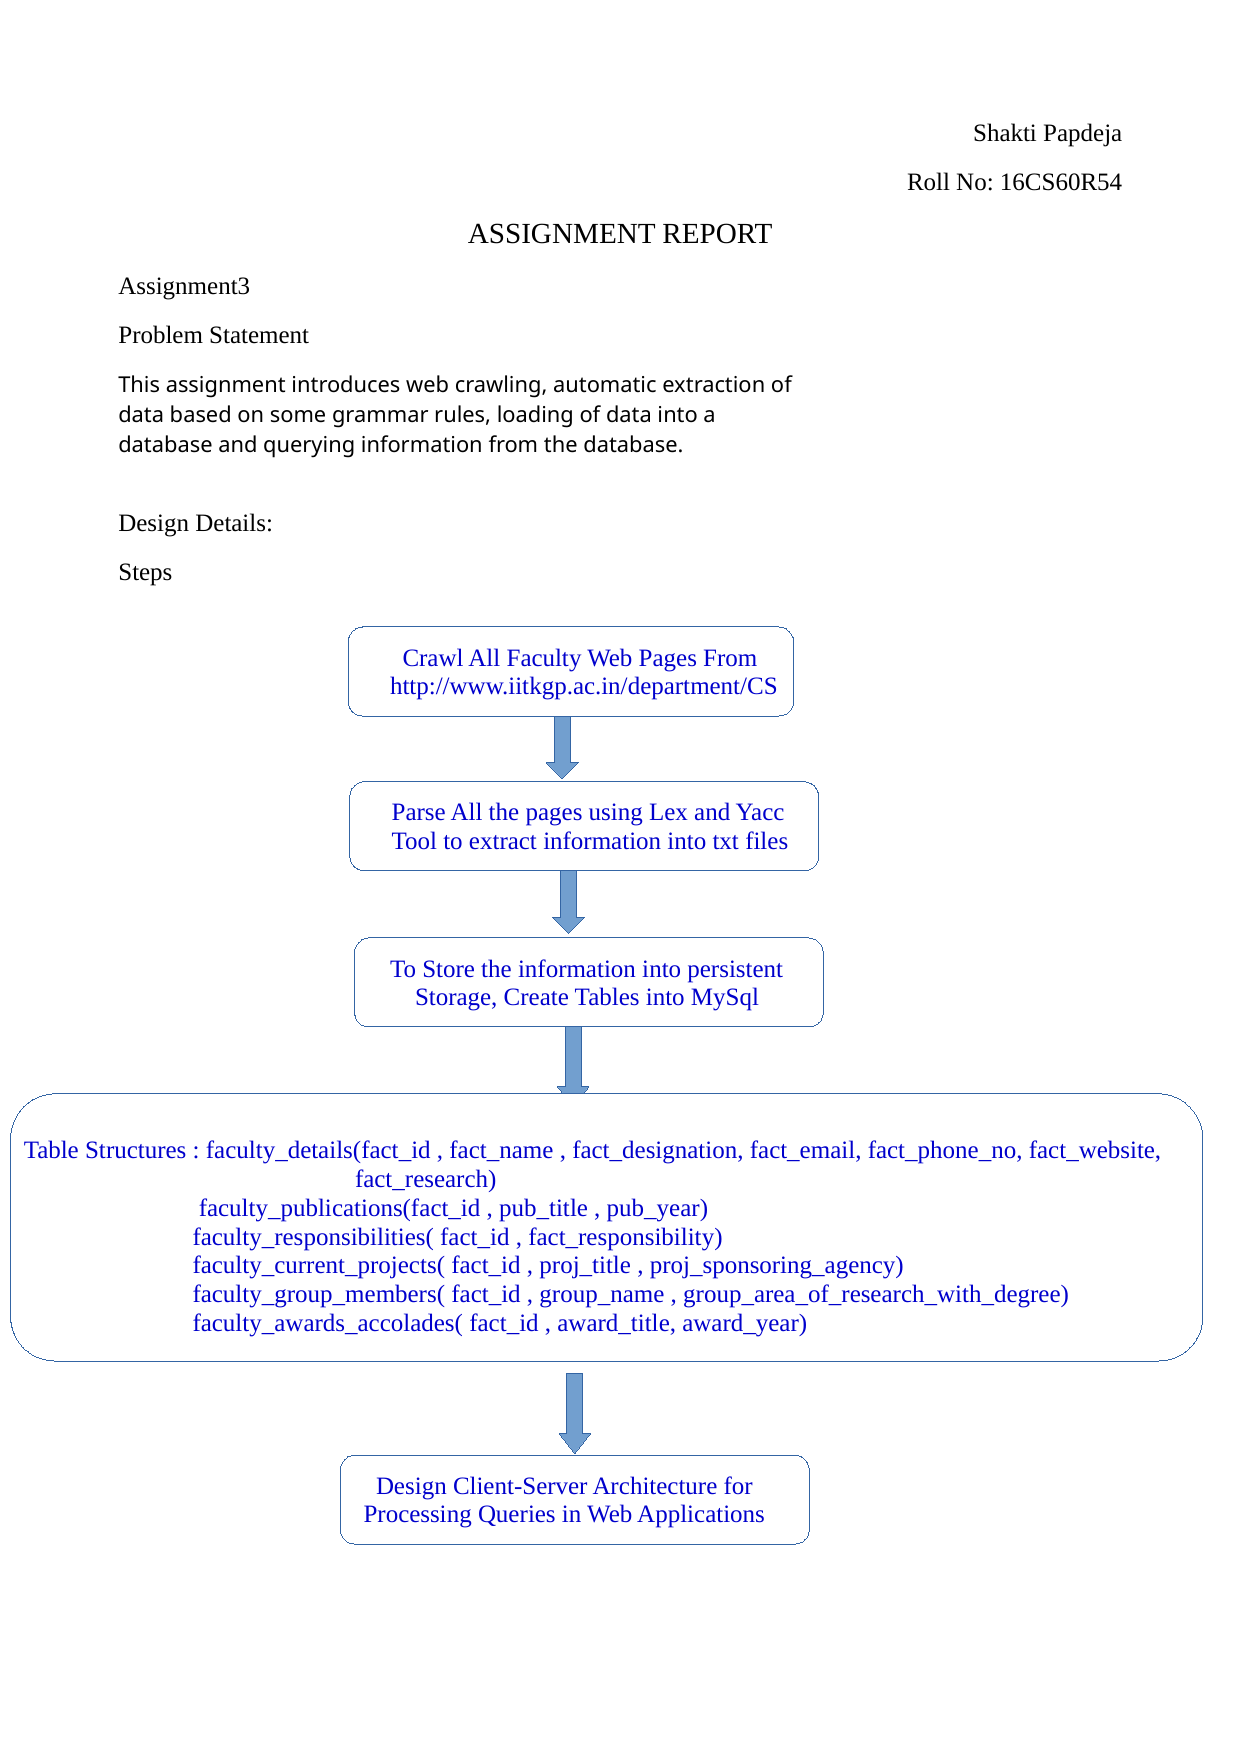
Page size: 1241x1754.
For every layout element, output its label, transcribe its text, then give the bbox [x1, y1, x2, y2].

text Design Details: [118, 508, 1122, 536]
text database and querying information from the database. [118, 429, 1122, 458]
text data based on some grammar rules, loading of data into a [118, 399, 1122, 429]
text Assignment3 [118, 271, 1122, 300]
text Shakti Papdeja [118, 118, 1122, 147]
text Problem Statement [118, 320, 1122, 349]
text ASSIGNMENT REPORT [118, 216, 1122, 250]
text This assignment introduces web crawling, automatic extraction of [118, 369, 1122, 399]
text Steps [118, 557, 1122, 585]
text Roll No: 16CS60R54 [118, 167, 1122, 196]
